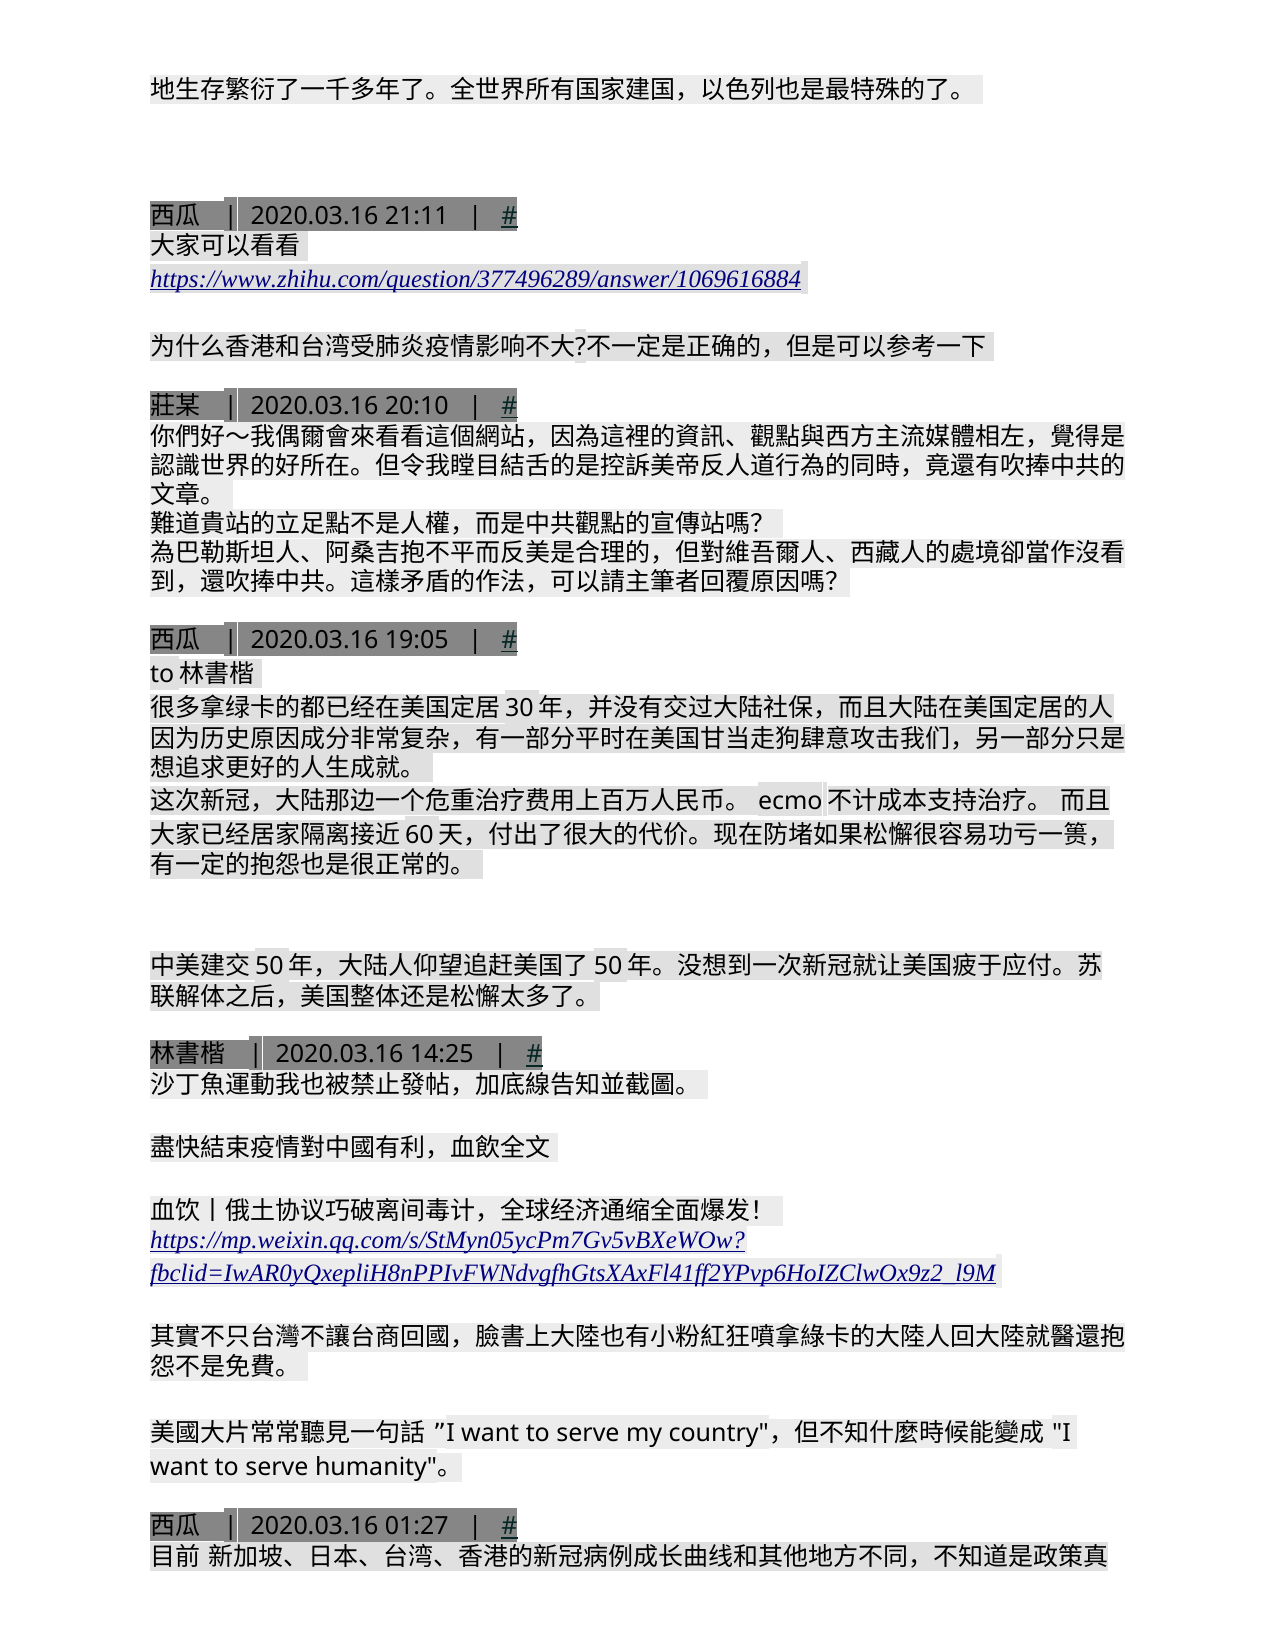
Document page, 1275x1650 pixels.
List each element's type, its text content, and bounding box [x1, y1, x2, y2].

text 目前 新加坡、日本、台湾、香港的新冠病例成长曲线和其他地方不同，不知道是政策真 [150, 1542, 1125, 1571]
text 西瓜 | 2020.03.16 21:11 | # [150, 197, 1125, 231]
text to林書楷 很多拿绿卡的都已经在美国定居30年，并没有交过大陆社保，而且大陆在美国定居的人因为历史原因成分非常复杂，有一部分平时在美国甘当走狗肆意攻击我们，另一部分只是想追求更好的人生成就。 这次新冠，大陆那边一个危重治疗费用上百万人民币。 ecmo不计成本支持治疗。 而且大家已经居家隔离接近60天，付出了很大的代价。现在防堵如果松懈很容易功亏一篑，有一定的抱怨也是很正常的。 中美建交50年，大陆人仰望追赶美国了50年。没想到一次新冠就让美国疲于应付。苏联解体之后，美国整体还是松懈太多了。 [150, 656, 1125, 1011]
text 你們好～我偶爾會來看看這個網站，因為這裡的資訊、觀點與西方主流媒體相左，覺得是認識世界的好所在。但令我瞠目結舌的是控訴美帝反人道行為的同時，竟還有吹捧中共的文章。 難道貴站的立足點不是人權，而是中共觀點的宣傳站嗎？ 為巴勒斯坦人、阿桑吉抱不平而反美是合理的，但對維吾爾人、西藏人的處境卻當作沒看到，還吹捧中共。這樣矛盾的作法，可以請主筆者回覆原因嗎？ [150, 422, 1125, 597]
text 西瓜 | 2020.03.16 01:27 | # [150, 1508, 1125, 1542]
text 沙丁魚運動我也被禁止發帖，加底線告知並截圖。 盡快結束疫情對中國有利，血飲全文 血饮丨俄土协议巧破离间毒计，全球经济通缩全面爆发！ https://mp.weixin.qq.com/s/StMyn05ycPm7Gv5vBXeWOw?fbclid=IwAR0yQxepliH8nPPIvFWNdvgfhGtsXAxFl41ff2YPvp6HoIZClwOx9z2_l9M 其實不只台灣不讓台商回國，臉書上大陸也有小粉紅狂噴拿綠卡的大陸人回大陸就醫還抱怨不是免費。 美國大片常常聽見一句話 ”I want to serve my country"，但不知什麼時候能變成 "I want to serve humanity"。 [150, 1070, 1125, 1483]
text 西瓜 | 2020.03.16 19:05 | # [150, 622, 1125, 656]
text 莊某 | 2020.03.16 20:10 | # [150, 388, 1125, 422]
text 大家可以看看 https://www.zhihu.com/question/377496289/answer/1069616884 为什么香港和台湾受肺炎疫情影响不大?不一定是正确的，但是可以参考一下 [150, 231, 1125, 363]
text 林書楷 | 2020.03.16 14:25 | # [150, 1036, 1125, 1070]
text 地生存繁衍了一千多年了。全世界所有国家建国，以色列也是最特殊的了。 [150, 75, 1125, 172]
